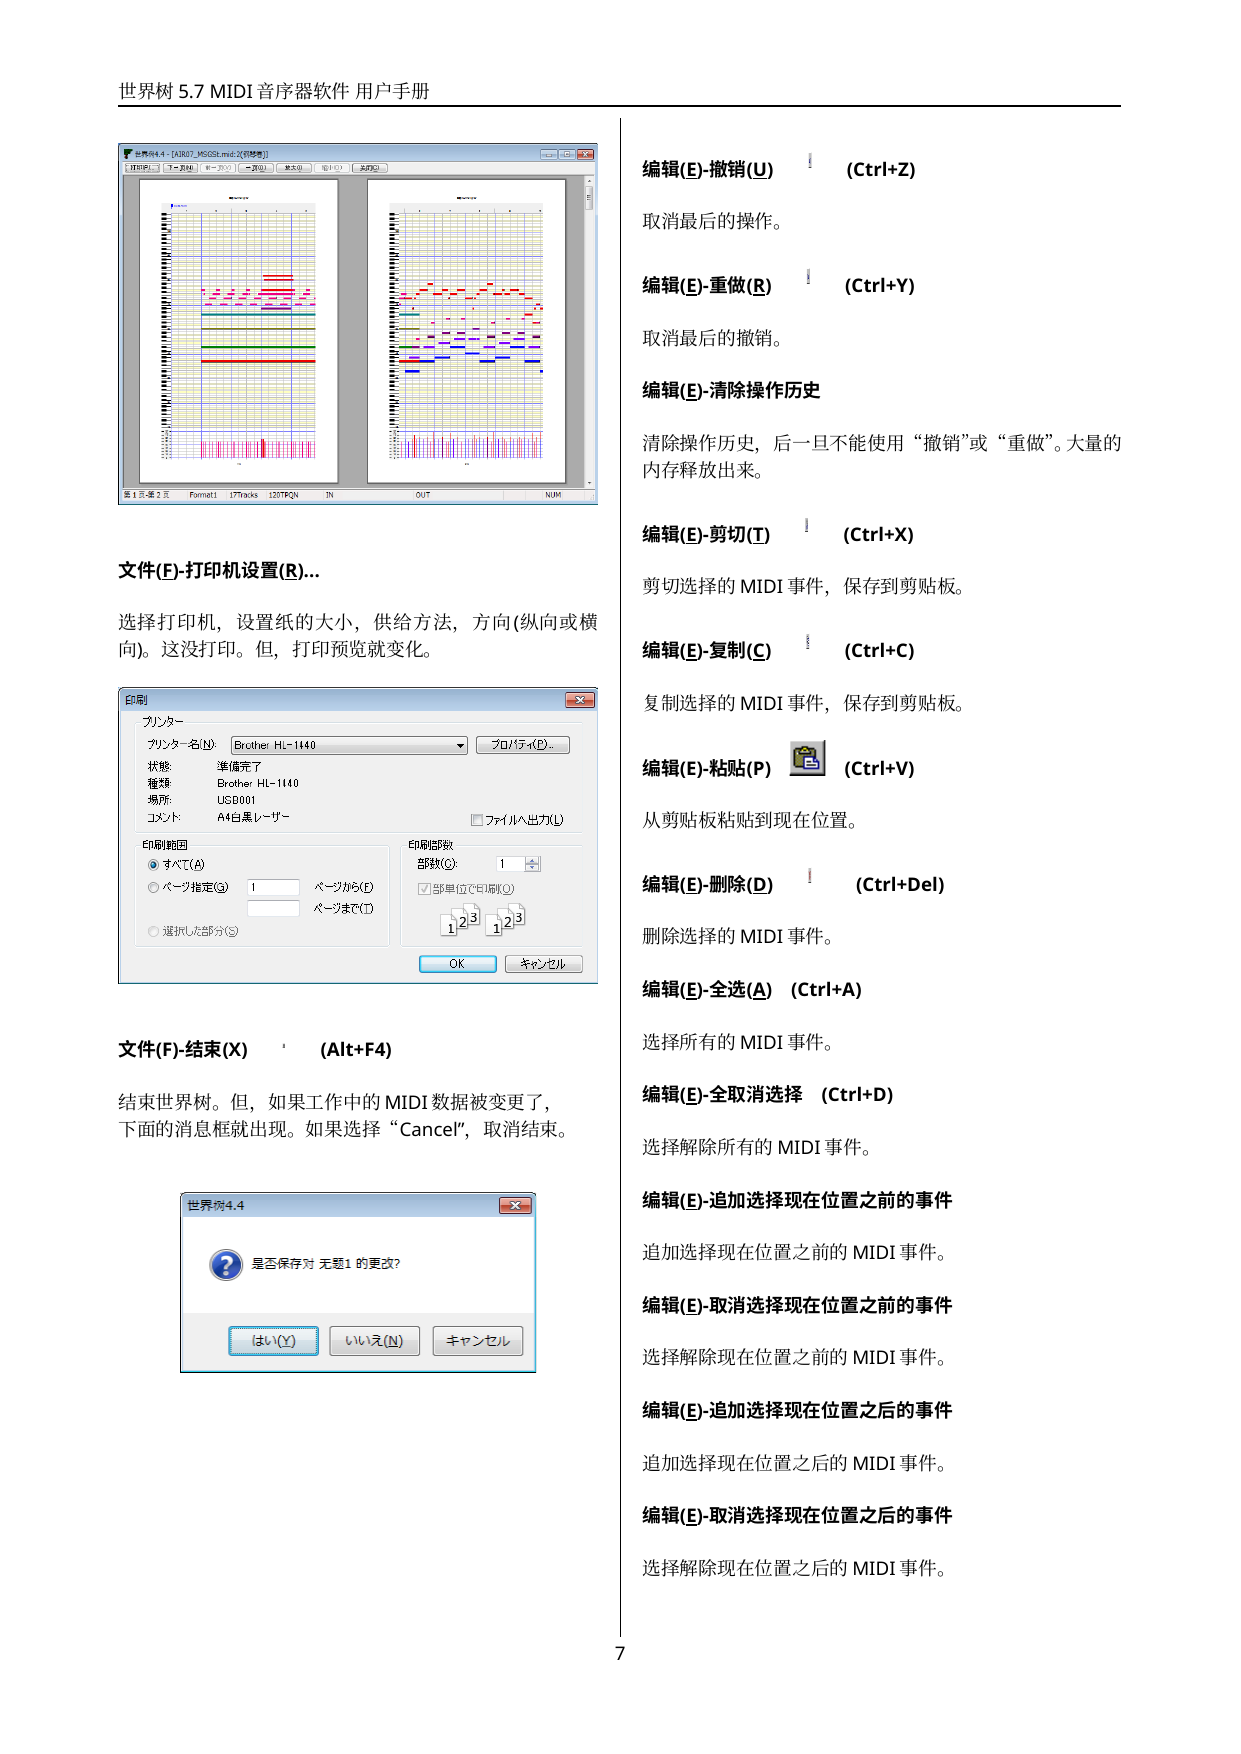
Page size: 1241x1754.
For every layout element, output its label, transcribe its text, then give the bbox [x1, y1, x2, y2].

text 删除选择的MIDI事件。 [642, 922, 1122, 949]
text 取消最后的操作。 [642, 207, 1122, 234]
picture [808, 867, 812, 883]
text 编辑(E)-清除操作历史 [642, 376, 1122, 403]
text 取消最后的撤销。 [642, 324, 1122, 351]
text 下面的消息框就出现。如果选择“Cancel”，取消结束。 [118, 1115, 598, 1142]
text 编辑(E)-全取消选择 (Ctrl+D) [642, 1080, 1122, 1107]
text 选择所有的MIDI事件。 [642, 1028, 1122, 1054]
text 编辑(E)-复制(C) (Ctrl+C) [642, 624, 1122, 663]
text 编辑(E)-重做(R) (Ctrl+Y) [642, 260, 1122, 298]
text 编辑(E)-取消选择现在位置之后的事件 [642, 1501, 1122, 1528]
text 编辑(E)-取消选择现在位置之前的事件 [642, 1291, 1122, 1318]
text 文件(F)-打印机设置(R)... [118, 555, 598, 582]
text 编辑(E)-删除(D) (Ctrl+Del) [642, 859, 1122, 897]
text 剪切选择的MIDI事件，保存到剪贴板。 [642, 572, 1122, 599]
text 追加选择现在位置之后的MIDI事件。 [642, 1448, 1122, 1475]
text 从剪贴板粘贴到现在位置。 [642, 806, 1122, 833]
text 追加选择现在位置之前的MIDI事件。 [642, 1238, 1122, 1265]
text 编辑(E)-全选(A) (Ctrl+A) [642, 975, 1122, 1002]
picture [789, 740, 826, 776]
picture [806, 633, 810, 649]
text 选择打印机，设置纸的大小，供给方法，方向(纵向或横向)。这没打印。但，打印预览就变化。 [118, 608, 598, 662]
picture [808, 152, 812, 168]
text 编辑(E)-追加选择现在位置之后的事件 [642, 1396, 1122, 1423]
text 编辑(E)-粘贴(P) (Ctrl+V) [642, 741, 1122, 781]
text 清除操作历史，后一旦不能使用“撤销”或“重做”。大量的内存释放出来。 [642, 429, 1122, 483]
text 文件(F)-结束(X) (Alt+F4) [118, 1035, 598, 1062]
picture [118, 687, 598, 984]
picture [118, 143, 598, 505]
text 选择解除现在位置之前的MIDI事件。 [642, 1343, 1122, 1370]
text 复制选择的MIDI事件，保存到剪贴板。 [642, 688, 1122, 715]
text 编辑(E)-剪切(T) (Ctrl+X) [642, 508, 1122, 547]
text 编辑(E)-撤销(U) (Ctrl+Z) [642, 144, 1122, 182]
picture [180, 1192, 537, 1373]
text 编辑(E)-追加选择现在位置之前的事件 [642, 1185, 1122, 1212]
picture [806, 268, 810, 284]
text 结束世界树。但，如果工作中的MIDI数据被变更了， [118, 1088, 598, 1115]
text 选择解除现在位置之后的MIDI事件。 [642, 1554, 1122, 1581]
text 选择解除所有的MIDI事件。 [642, 1133, 1122, 1160]
